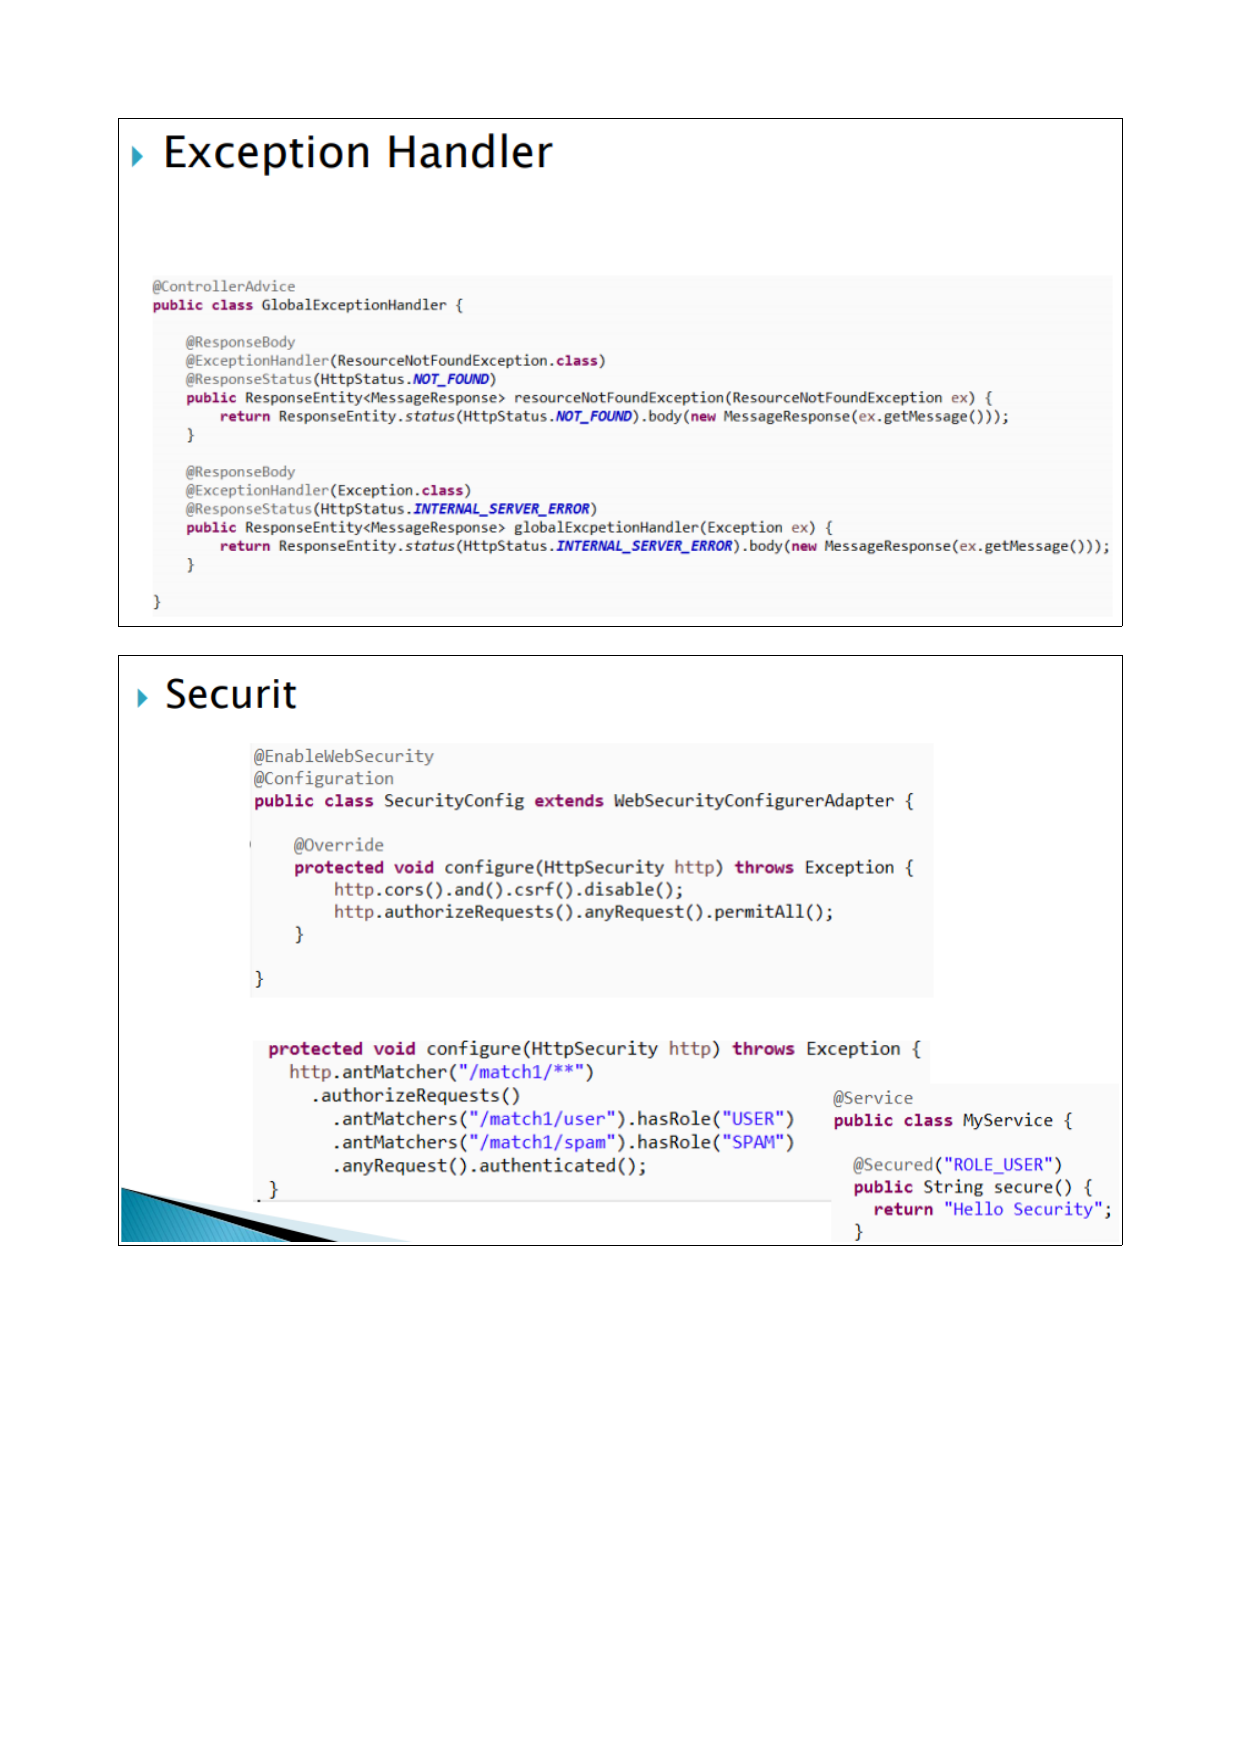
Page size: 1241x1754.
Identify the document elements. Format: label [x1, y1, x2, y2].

picture [121, 658, 1119, 1242]
picture [121, 121, 1119, 624]
